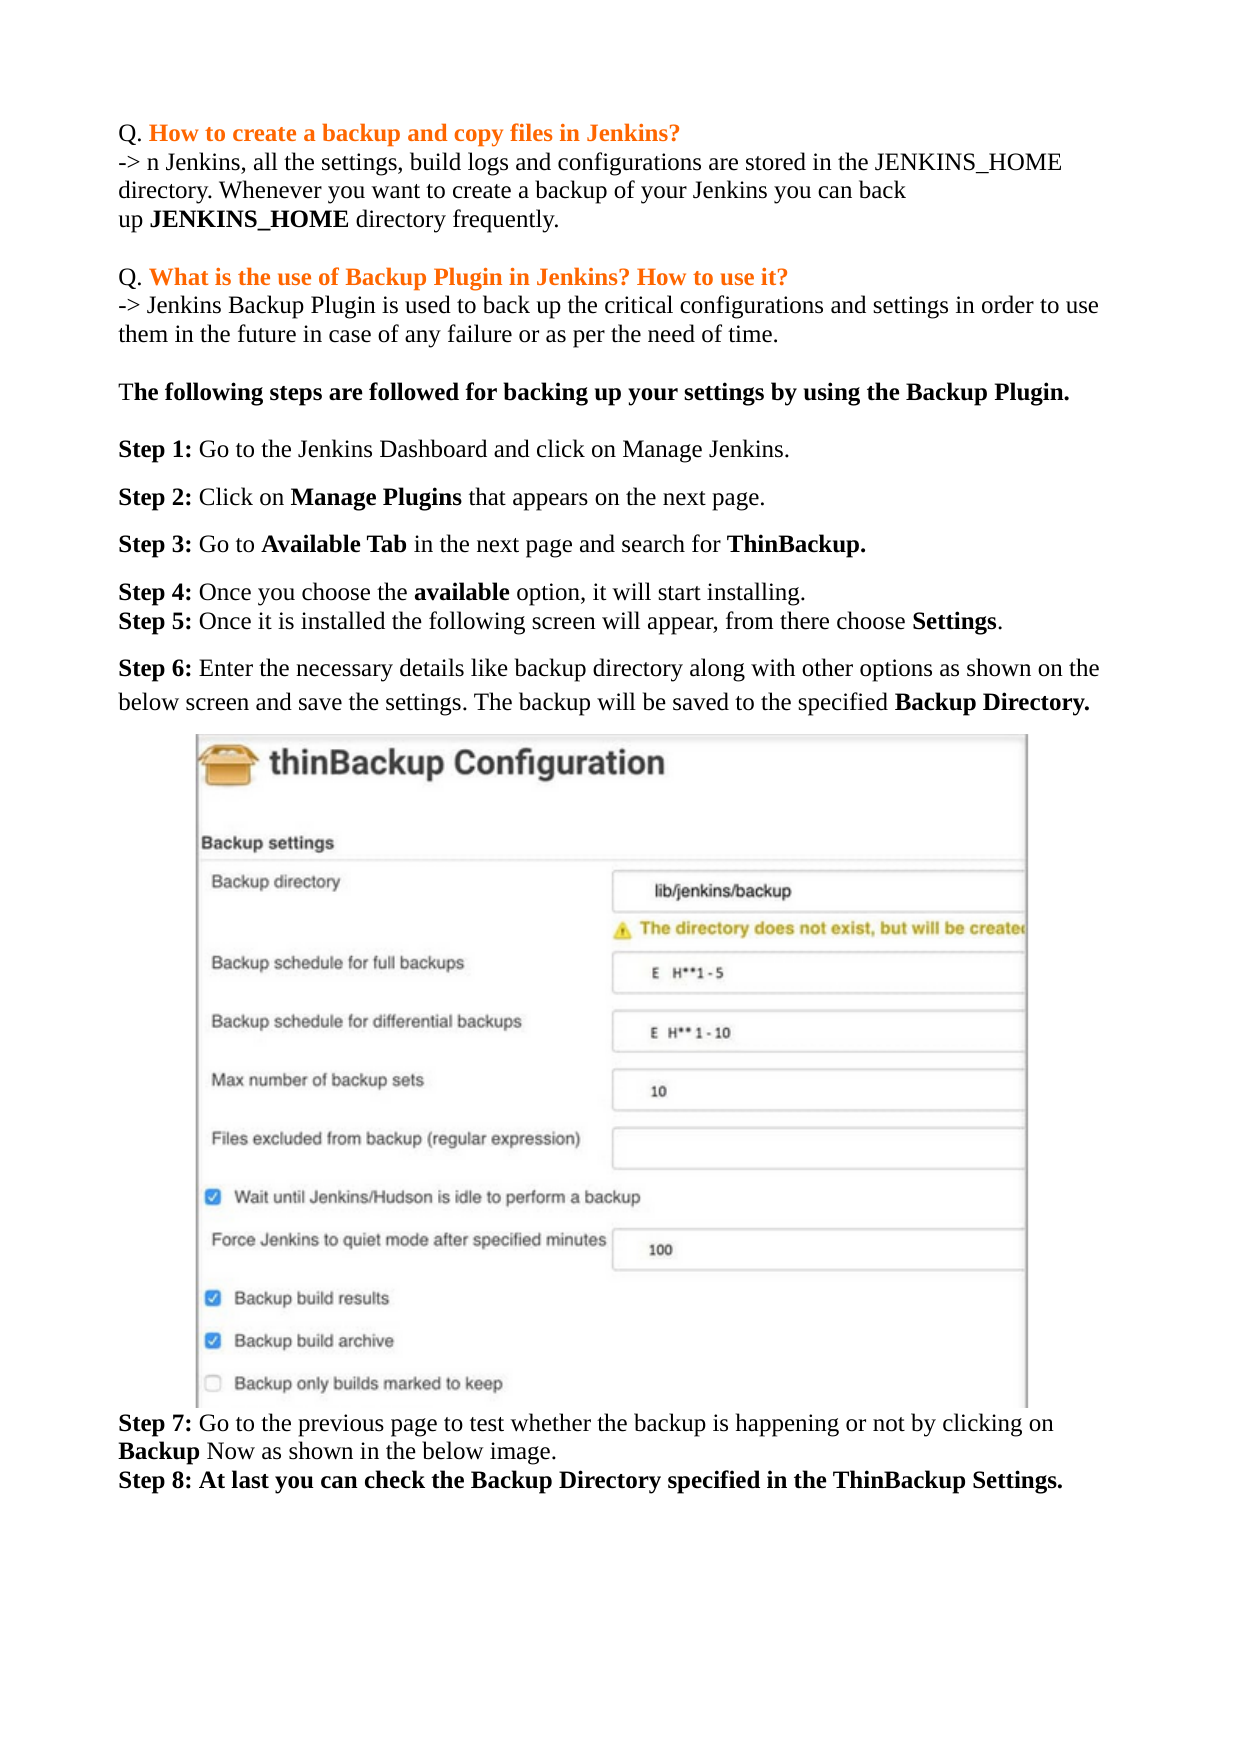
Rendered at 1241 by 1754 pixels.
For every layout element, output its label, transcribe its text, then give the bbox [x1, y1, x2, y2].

text Step 4: Once you choose the available option, it will start installing. [118, 577, 1122, 606]
text Q. How to create a backup and copy files in Jenkins? [118, 118, 1122, 147]
text -> n Jenkins, all the settings, build logs and configurations are stored in the JENKINS_HOME directory. Whenever you want to create a backup of your Jenkins you can back up JENKINS_HOME directory frequently. [118, 147, 1122, 233]
text Step 6: Enter the necessary details like backup directory along with other options as shown on the below screen and save the settings. The backup will be saved to the specified Backup Directory. [118, 653, 1122, 715]
picture [193, 734, 1047, 1408]
text Step 3: Go to Available Tab in the next page and search for ThinBackup. [118, 529, 1122, 558]
text The following steps are followed for backing up your settings by using the Backup Plugin. [118, 377, 1122, 406]
text -> Jenkins Backup Plugin is used to back up the critical configurations and settings in order to use them in the future in case of any failure or as per the need of time. [118, 291, 1122, 348]
text Step 2: Click on Manage Plugins that appears on the next page. [118, 482, 1122, 511]
text Step 5: Once it is installed the following screen will appear, from there choose Settings. [118, 606, 1122, 635]
text Step 7: Go to the previous page to test whether the backup is happening or not by clicking on Backup Now as shown in the below image. [118, 734, 1122, 1465]
text Step 8: At last you can check the Backup Directory specified in the ThinBackup Settings. [118, 1465, 1122, 1494]
text Step 1: Go to the Jenkins Dashboard and click on Manage Jenkins. [118, 434, 1122, 463]
text Q. What is the use of Backup Plugin in Jenkins? How to use it? [118, 262, 1122, 291]
